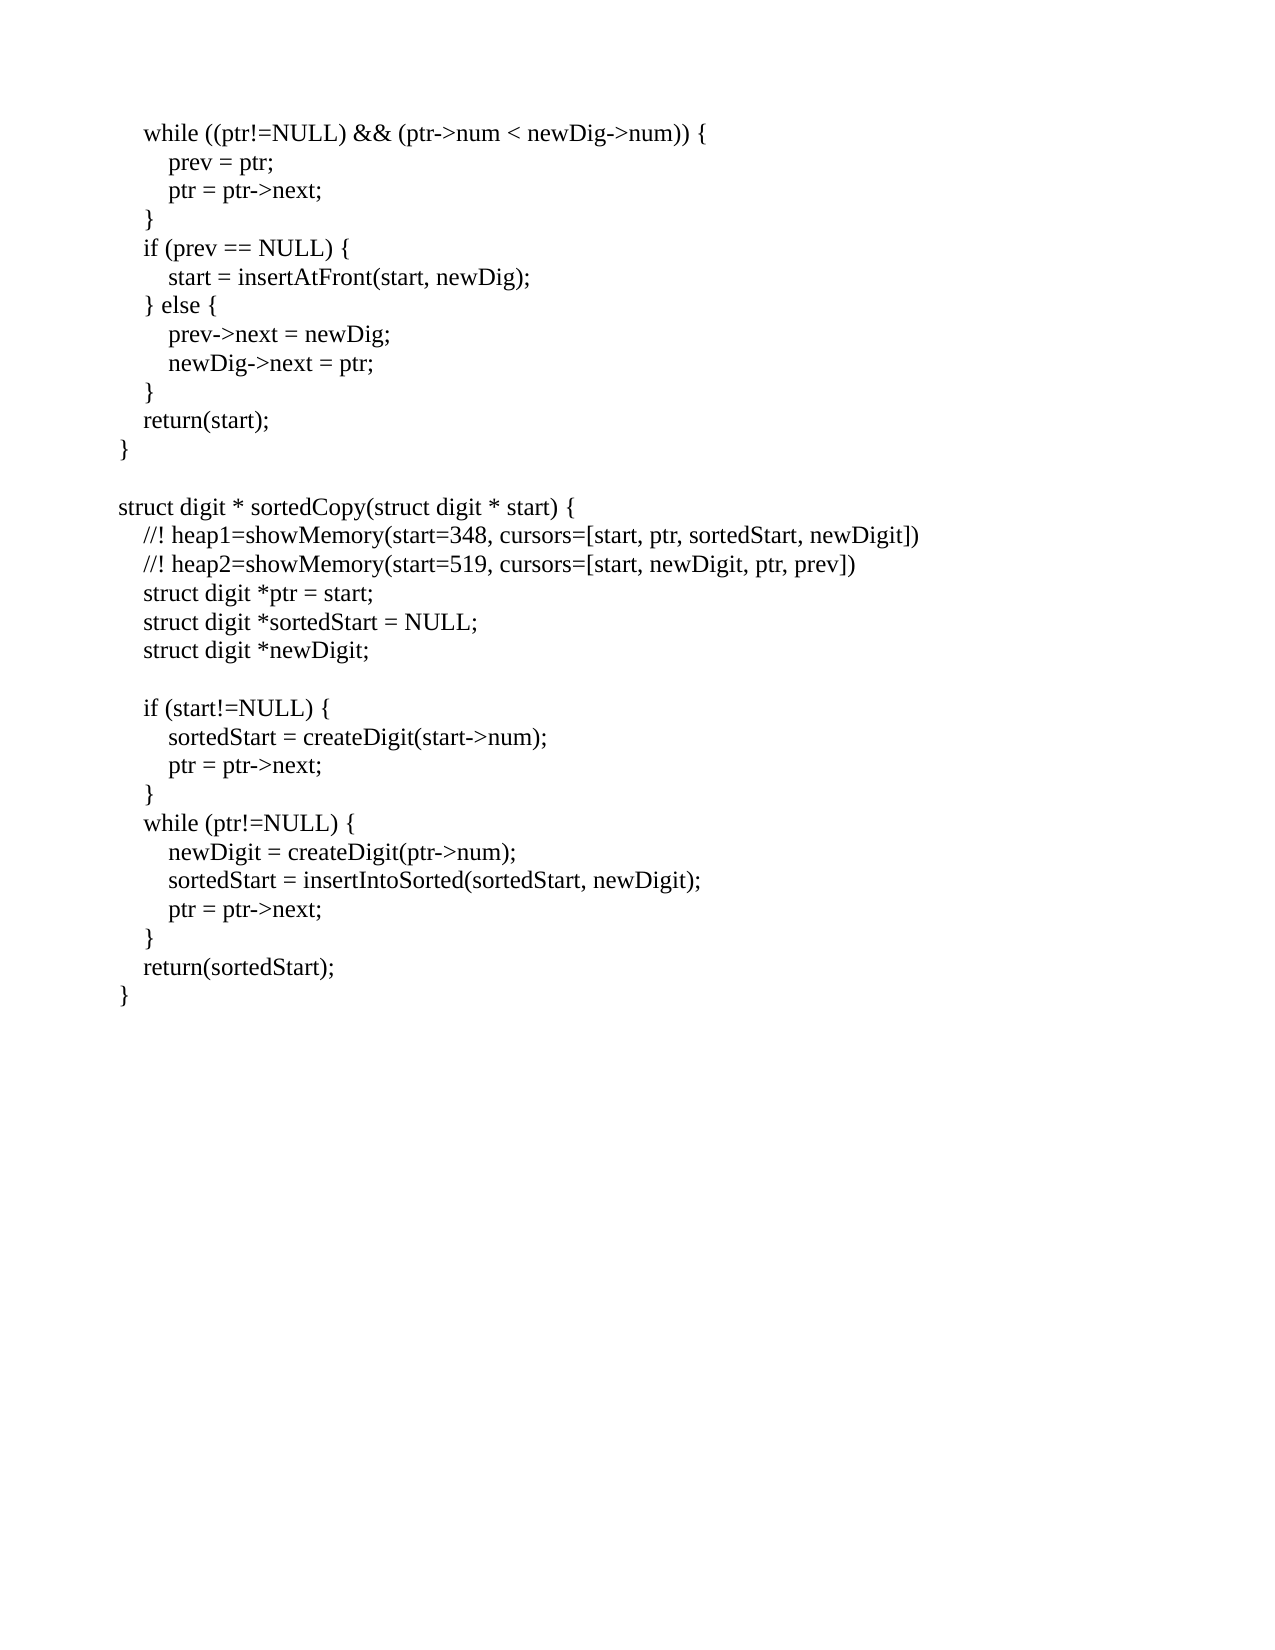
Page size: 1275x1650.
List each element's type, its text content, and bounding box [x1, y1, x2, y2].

text } else { [118, 291, 1157, 319]
text } [118, 779, 1157, 808]
text ptr = ptr->next; [118, 894, 1157, 923]
text if (start!=NULL) { [118, 693, 1157, 722]
text prev->next = newDig; [118, 319, 1157, 348]
text sortedStart = insertIntoSorted(sortedStart, newDigit); [118, 866, 1157, 894]
text newDigit = createDigit(ptr->num); [118, 837, 1157, 866]
text prev = ptr; [118, 147, 1157, 176]
text struct digit *ptr = start; [118, 578, 1157, 607]
text } [118, 377, 1157, 406]
text //! heap2=showMemory(start=519, cursors=[start, newDigit, ptr, prev]) [118, 549, 1157, 578]
text newDig->next = ptr; [118, 348, 1157, 377]
text while ((ptr!=NULL) && (ptr->num < newDig->num)) { [118, 118, 1157, 147]
text ptr = ptr->next; [118, 751, 1157, 779]
text return(sortedStart); [118, 952, 1157, 981]
text start = insertAtFront(start, newDig); [118, 262, 1157, 291]
text ptr = ptr->next; [118, 176, 1157, 204]
text if (prev == NULL) { [118, 233, 1157, 262]
text } [118, 434, 1157, 463]
text sortedStart = createDigit(start->num); [118, 722, 1157, 751]
text } [118, 981, 1157, 1009]
text struct digit *newDigit; [118, 636, 1157, 664]
text while (ptr!=NULL) { [118, 808, 1157, 837]
text struct digit *sortedStart = NULL; [118, 607, 1157, 636]
text struct digit * sortedCopy(struct digit * start) { [118, 492, 1157, 521]
text return(start); [118, 406, 1157, 434]
text } [118, 923, 1157, 952]
text //! heap1=showMemory(start=348, cursors=[start, ptr, sortedStart, newDigit]) [118, 521, 1157, 549]
text } [118, 204, 1157, 233]
